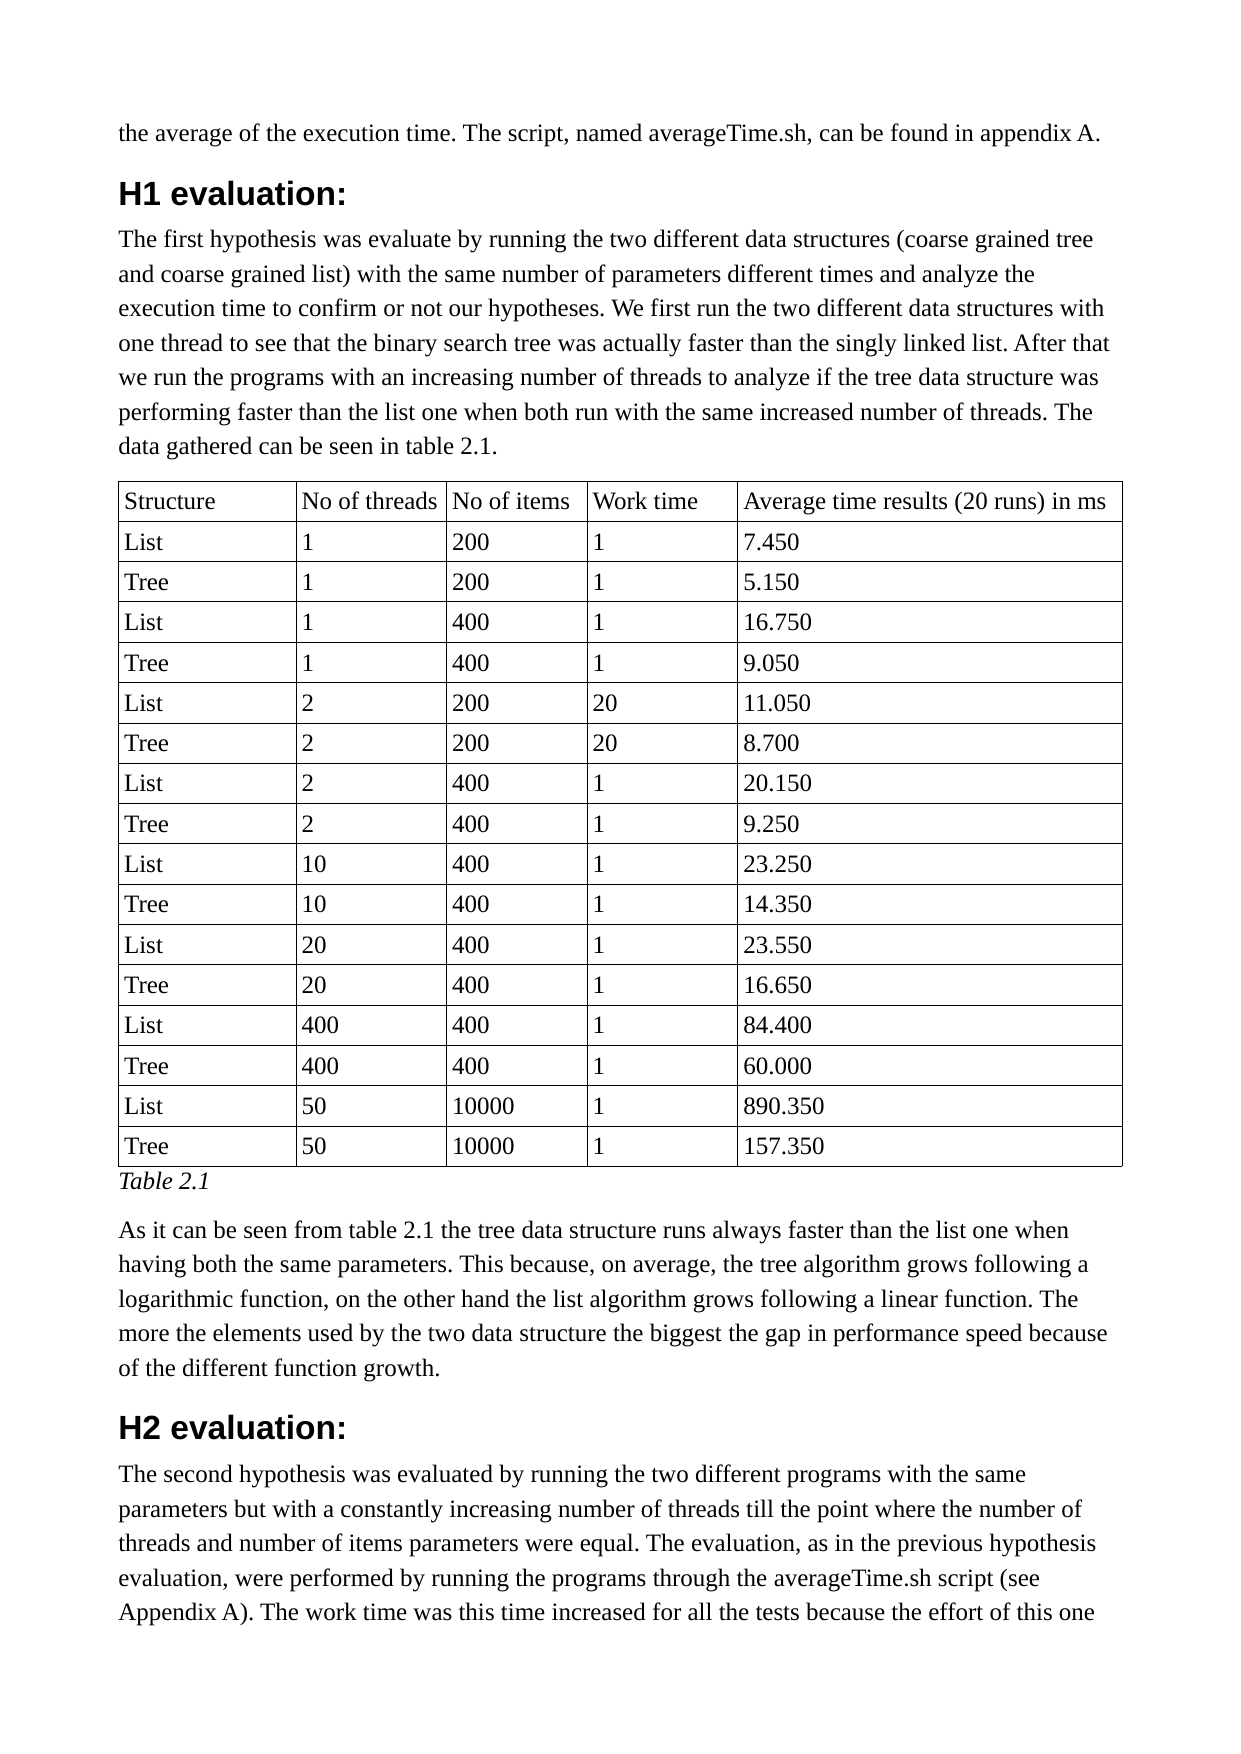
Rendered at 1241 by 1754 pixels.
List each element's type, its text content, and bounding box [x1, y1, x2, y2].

table_cell 1 [588, 602, 737, 642]
table_header Work time [588, 482, 737, 521]
table_header No of threads [297, 482, 446, 521]
table_header Average time results (20 runs) in ms [738, 482, 1122, 521]
table_cell 890.350 [738, 1086, 1122, 1126]
table_cell 50 [297, 1086, 446, 1126]
table_cell Tree [119, 562, 296, 601]
text Table 2.1 [118, 1167, 1122, 1195]
table_cell 1 [588, 1086, 737, 1126]
table_cell 400 [447, 965, 587, 1004]
table_cell 16.750 [738, 602, 1122, 642]
table_cell 400 [447, 925, 587, 964]
text the average of the execution time. The script, named averageTime.sh, can be found in appendix A. [118, 118, 1122, 147]
table_cell Tree [119, 1127, 296, 1166]
table_cell 84.400 [738, 1006, 1122, 1045]
table_cell 1 [588, 1127, 737, 1166]
table_cell List [119, 1086, 296, 1126]
table_cell 8.700 [738, 724, 1122, 763]
table_cell 20 [588, 683, 737, 722]
table_cell List [119, 602, 296, 642]
table_cell 11.050 [738, 683, 1122, 722]
table_cell 7.450 [738, 522, 1122, 561]
table_cell 157.350 [738, 1127, 1122, 1166]
table_cell 9.050 [738, 643, 1122, 682]
table_cell 400 [447, 602, 587, 642]
table_cell 1 [588, 562, 737, 601]
table_cell 1 [588, 804, 737, 843]
table_cell 400 [447, 643, 587, 682]
table_cell List [119, 844, 296, 884]
table_cell 9.250 [738, 804, 1122, 843]
table_cell 400 [447, 885, 587, 924]
table_cell Tree [119, 804, 296, 843]
table_cell 2 [297, 764, 446, 803]
table_cell 2 [297, 804, 446, 843]
table_cell List [119, 925, 296, 964]
table_cell 16.650 [738, 965, 1122, 1004]
table_cell 1 [588, 885, 737, 924]
table_cell 1 [297, 562, 446, 601]
table_cell List [119, 522, 296, 561]
table_cell 1 [588, 925, 737, 964]
text The second hypothesis was evaluated by running the two different programs with the same parameters but with a constantly increasing number of threads till the point where the number of threads and number of items parameters were equal. The evaluation, as in the previous hypothesis evaluation, were performed by running the programs through the averageTime.sh script (see Appendix A). The work time was this time increased for all the tests because the effort of this one [118, 1459, 1122, 1626]
table_cell 1 [297, 643, 446, 682]
table_cell Tree [119, 724, 296, 763]
table_cell 400 [447, 804, 587, 843]
table_cell 14.350 [738, 885, 1122, 924]
table_cell 200 [447, 562, 587, 601]
table_cell 200 [447, 724, 587, 763]
table_cell List [119, 1006, 296, 1045]
table_cell 20 [588, 724, 737, 763]
table_cell Tree [119, 885, 296, 924]
table_cell 23.550 [738, 925, 1122, 964]
table_cell 10 [297, 844, 446, 884]
table_cell 400 [297, 1046, 446, 1085]
table_cell 1 [588, 643, 737, 682]
table_cell Tree [119, 965, 296, 1004]
table_cell 1 [588, 1006, 737, 1045]
table_cell List [119, 764, 296, 803]
table_cell 400 [447, 1006, 587, 1045]
table_cell 200 [447, 683, 587, 722]
text The first hypothesis was evaluate by running the two different data structures (coarse grained tree and coarse grained list) with the same number of parameters different times and analyze the execution time to confirm or not our hypotheses. We first run the two different data structures with one thread to see that the binary search tree was actually faster than the singly linked list. After that we run the programs with an increasing number of threads to analyze if the tree data structure was performing faster than the list one when both run with the same increased number of threads. The data gathered can be seen in table 2.1. [118, 224, 1122, 460]
table_cell 50 [297, 1127, 446, 1166]
table_cell Tree [119, 1046, 296, 1085]
table_cell 5.150 [738, 562, 1122, 601]
table_cell 400 [297, 1006, 446, 1045]
table_cell 10 [297, 885, 446, 924]
table_cell 1 [588, 1046, 737, 1085]
table_cell 1 [588, 965, 737, 1004]
table_cell 1 [297, 602, 446, 642]
table_cell 20.150 [738, 764, 1122, 803]
table_cell 2 [297, 724, 446, 763]
table_cell 400 [447, 1046, 587, 1085]
table_cell List [119, 683, 296, 722]
table_cell 23.250 [738, 844, 1122, 884]
table_header No of items [447, 482, 587, 521]
table_cell 2 [297, 683, 446, 722]
table_cell 60.000 [738, 1046, 1122, 1085]
table_cell 400 [447, 844, 587, 884]
subtitle H2 evaluation: [118, 1408, 1122, 1447]
table_cell 20 [297, 925, 446, 964]
table_cell 1 [297, 522, 446, 561]
table_cell 400 [447, 764, 587, 803]
table_cell 1 [588, 764, 737, 803]
table_cell 1 [588, 522, 737, 561]
table_cell 200 [447, 522, 587, 561]
table_cell 10000 [447, 1086, 587, 1126]
table_header Structure [119, 482, 296, 521]
table_cell 10000 [447, 1127, 587, 1166]
table_cell 1 [588, 844, 737, 884]
subtitle H1 evaluation: [118, 173, 1122, 212]
text As it can be seen from table 2.1 the tree data structure runs always faster than the list one when having both the same parameters. This because, on average, the tree algorithm grows following a logarithmic function, on the other hand the list algorithm grows following a linear function. The more the elements used by the two data structure the biggest the gap in performance speed because of the different function growth. [118, 1215, 1122, 1382]
table_cell 20 [297, 965, 446, 1004]
table_cell Tree [119, 643, 296, 682]
